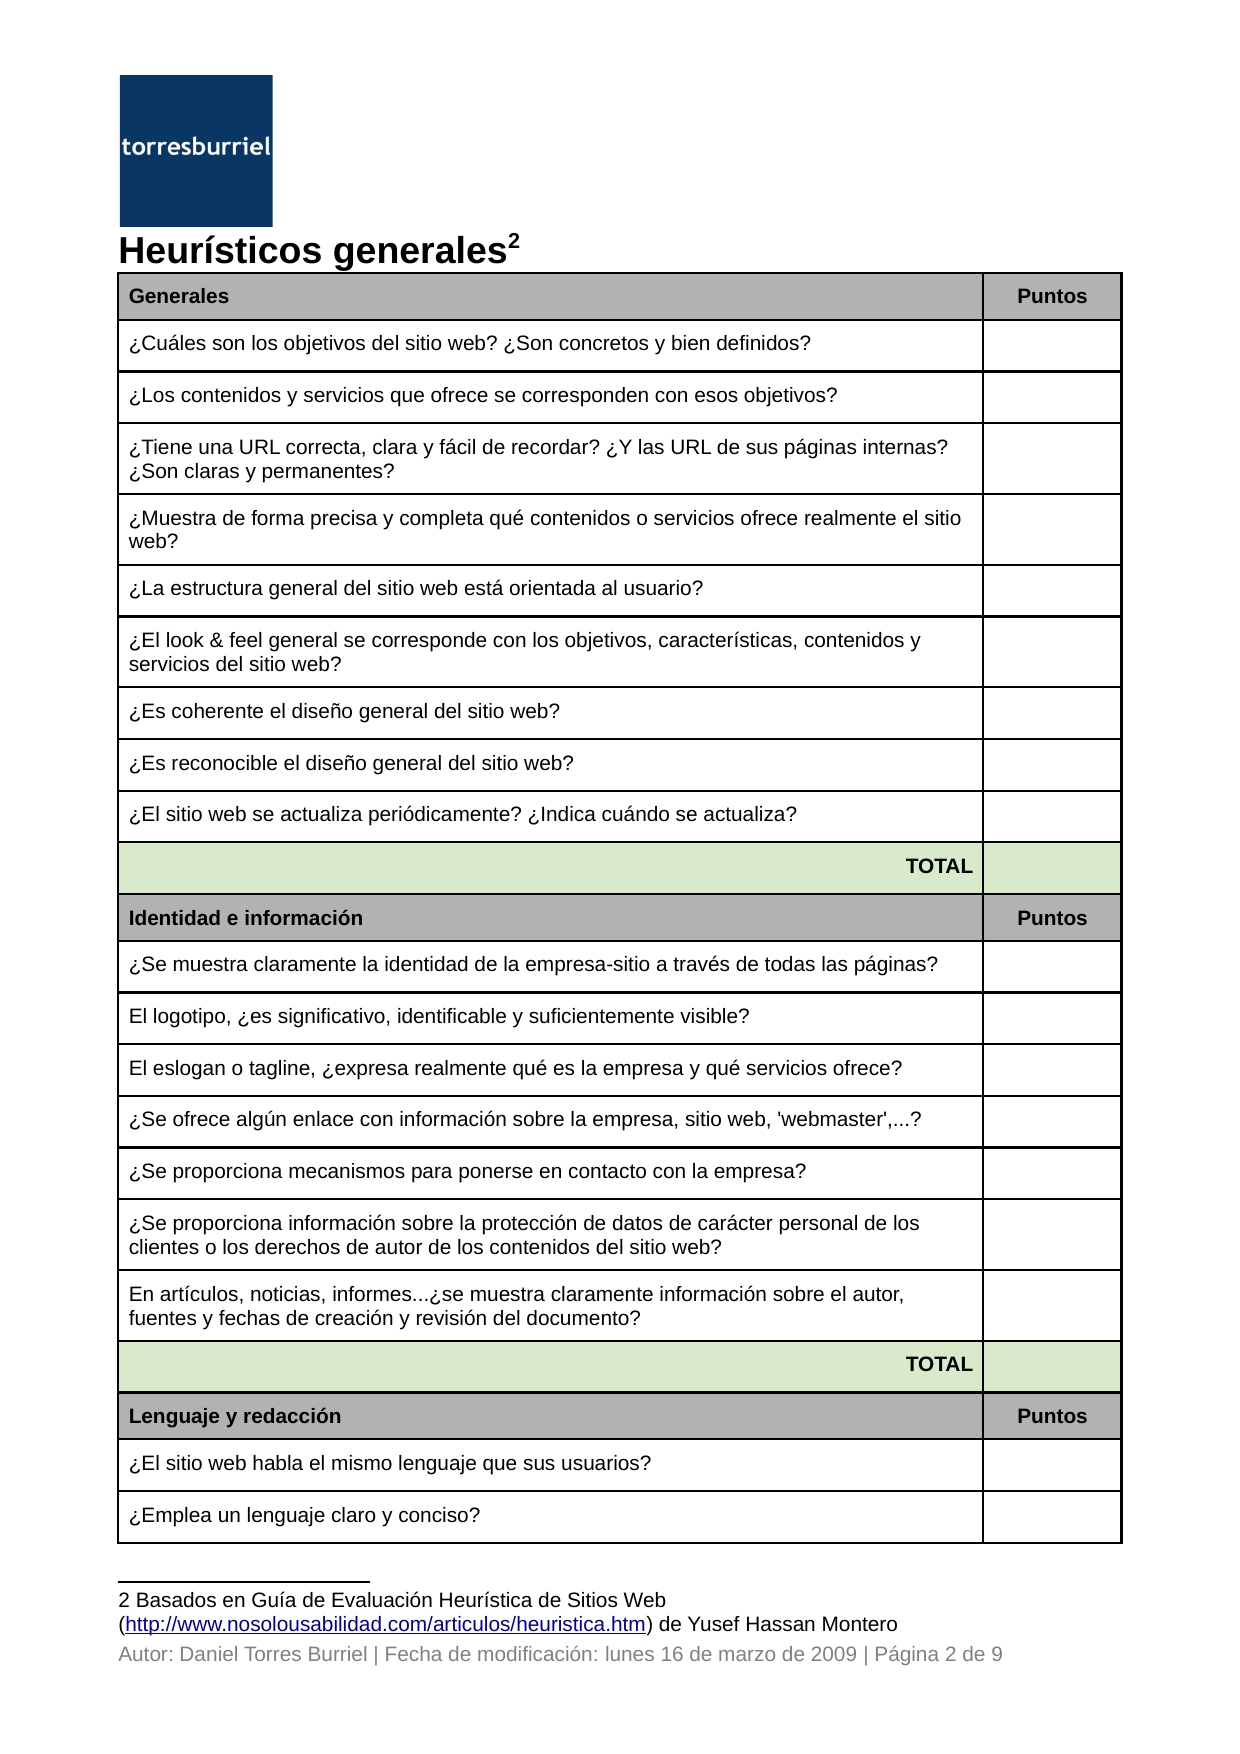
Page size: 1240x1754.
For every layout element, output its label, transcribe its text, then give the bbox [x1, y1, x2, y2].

table_cell ¿Cuáles son los objetivos del sitio web? ¿Son concretos y bien deﬁnidos? [119, 321, 982, 370]
table_cell ¿Los contenidos y servicios que ofrece se corresponden con esos objetivos? [119, 373, 982, 422]
table_cell [984, 1492, 1120, 1542]
table_cell ¿El look & feel general se corresponde con los objetivos, características, contenidos y servicios del sitio web? [119, 618, 982, 686]
table_cell El eslogan o tagline, ¿expresa realmente qué es la empresa y qué servicios ofrece? [119, 1045, 982, 1095]
table_cell ¿El sitio web se actualiza periódicamente? ¿Indica cuándo se actualiza? [119, 792, 982, 841]
table_cell [984, 566, 1120, 615]
table_cell ¿Tiene una URL correcta, clara y fácil de recordar? ¿Y las URL de sus páginas internas? ¿Son claras y permanentes? [119, 424, 982, 493]
table_cell [984, 740, 1120, 789]
table_cell ¿Es coherente el diseño general del sitio web? [119, 688, 982, 738]
table_cell ¿Se ofrece algún enlace con información sobre la empresa, sitio web, 'webmaster',...? [119, 1097, 982, 1146]
table_cell [984, 373, 1120, 422]
table_cell [984, 321, 1120, 370]
picture [119, 75, 273, 227]
table_cell [984, 495, 1120, 564]
table_cell [984, 942, 1120, 991]
table_cell [984, 843, 1120, 893]
table_header Puntos [984, 274, 1120, 319]
table_cell [984, 1271, 1120, 1340]
table_cell [984, 1440, 1120, 1490]
table_cell ¿El sitio web habla el mismo lenguaje que sus usuarios? [119, 1440, 982, 1490]
table_header Generales [119, 274, 982, 319]
table_cell [984, 1200, 1120, 1269]
table_cell [984, 1045, 1120, 1095]
table_cell ¿Se muestra claramente la identidad de la empresa-sitio a través de todas las páginas? [119, 942, 982, 991]
table_cell Identidad e información [119, 895, 982, 940]
table_cell ¿Se proporciona mecanismos para ponerse en contacto con la empresa? [119, 1149, 982, 1198]
table_cell Lenguaje y redacción [119, 1394, 982, 1438]
table_cell [984, 618, 1120, 686]
text Basados en Guía de Evaluación Heurística de Sitios Web (http://www.nosolousabilidad.com/articulos/heuristica.htm) de Yusef Hassan Montero [118, 1588, 1121, 1636]
table_cell El logotipo, ¿es signiﬁcativo, identiﬁcable y suﬁcientemente visible? [119, 994, 982, 1043]
table_cell ¿Es reconocible el diseño general del sitio web? [119, 740, 982, 789]
table_cell [984, 1097, 1120, 1146]
table_cell Puntos [984, 1394, 1120, 1438]
table_cell [984, 1149, 1120, 1198]
table_cell [984, 994, 1120, 1043]
table_cell [984, 792, 1120, 841]
table_cell TOTAL [119, 843, 982, 893]
table_cell Puntos [984, 895, 1120, 940]
table_cell ¿La estructura general del sitio web está orientada al usuario? [119, 566, 982, 615]
text Heurísticos generales [118, 229, 1121, 272]
table_cell ¿Emplea un lenguaje claro y conciso? [119, 1492, 982, 1542]
table_cell ¿Se proporciona información sobre la protección de datos de carácter personal de los clientes o los derechos de autor de los contenidos del sitio web? [119, 1200, 982, 1269]
table_cell ¿Muestra de forma precisa y completa qué contenidos o servicios ofrece realmente el sitio web? [119, 495, 982, 564]
table_cell En artículos, noticias, informes...¿se muestra claramente información sobre el autor, fuentes y fechas de creación y revisión del documento? [119, 1271, 982, 1340]
table_cell TOTAL [119, 1342, 982, 1391]
table_cell [984, 424, 1120, 493]
table_cell [984, 1342, 1120, 1391]
table_cell [984, 688, 1120, 738]
